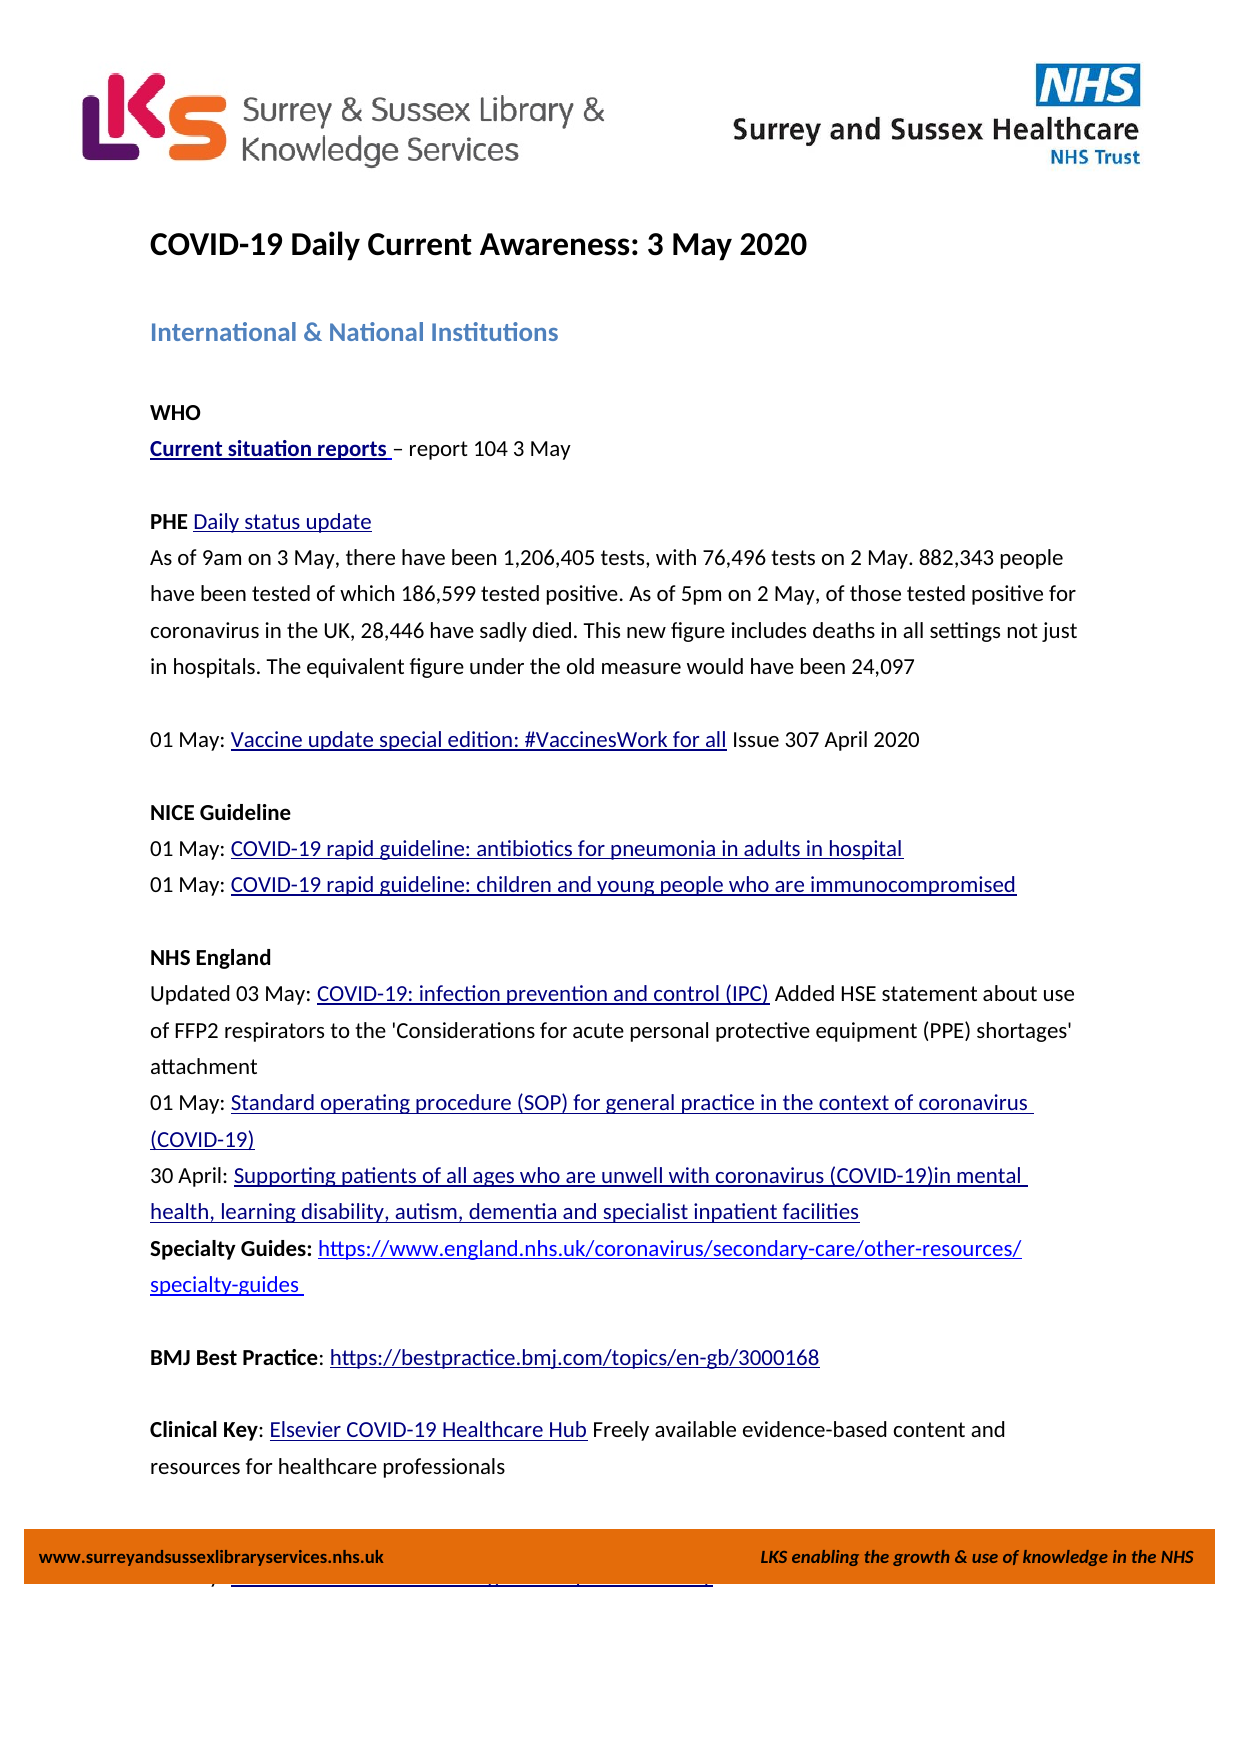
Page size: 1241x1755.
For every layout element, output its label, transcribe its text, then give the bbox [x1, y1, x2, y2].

text 01 May: COVID-19 rapid guideline: children and young people who are immunocompromised [150, 870, 1090, 898]
text NHS England [150, 943, 1090, 971]
subtitle COVID-19 Daily Current Awareness: 3 May 2020 [150, 223, 1090, 263]
text PHE Daily status update [150, 507, 1090, 535]
text As of 9am on 3 May, there have been 1,206,405 tests, with 76,496 tests on 2 May. 882,343 people have been tested of which 186,599 tested positive. As of 5pm on 2 May, of those tested positive for coronavirus in the UK, 28,446 have sadly died. This new figure includes deaths in all settings not just in hospitals. The equivalent figure under the old measure would have been 24,097 [150, 543, 1090, 680]
text CEBM [150, 1525, 1090, 1529]
text Updated 03 May: COVID-19: infection prevention and control (IPC) Added HSE statement about use of FFP2 respirators to the 'Considerations for acute personal protective equipment (PPE) shortages' attachment [150, 979, 1090, 1080]
text Current situation reports – report 104 3 May [150, 434, 1090, 462]
text WHO [150, 398, 1090, 426]
text 03 May: COVID-19: Death Data in England – Update 3rd May [150, 1584, 1090, 1589]
text BMJ Best Practice: https://bestpractice.bmj.com/topics/en-gb/3000168 [150, 1343, 1090, 1371]
text Clinical Key: Elsevier COVID-19 Healthcare Hub Freely available evidence-based content and resources for healthcare professionals [150, 1416, 1090, 1480]
text 01 May: Vaccine update special edition: #VaccinesWork for all Issue 307 April 2020 [150, 725, 1090, 753]
text 01 May: COVID-19 rapid guideline: antibiotics for pneumonia in adults in hospital [150, 834, 1090, 862]
text NICE Guideline [150, 798, 1090, 826]
text 01 May: Standard operating procedure (SOP) for general practice in the context of coronavirus (COVID-19) [150, 1088, 1090, 1153]
text 30 April: Supporting patients of all ages who are unwell with coronavirus (COVID-19)in mental health, learning disability, autism, dementia and specialist inpatient facilities [150, 1161, 1090, 1226]
text Specialty Guides: https://www.england.nhs.uk/coronavirus/secondary-care/other-resources/specialty-guides [150, 1234, 1090, 1298]
subtitle International & National Institutions [150, 315, 1090, 348]
